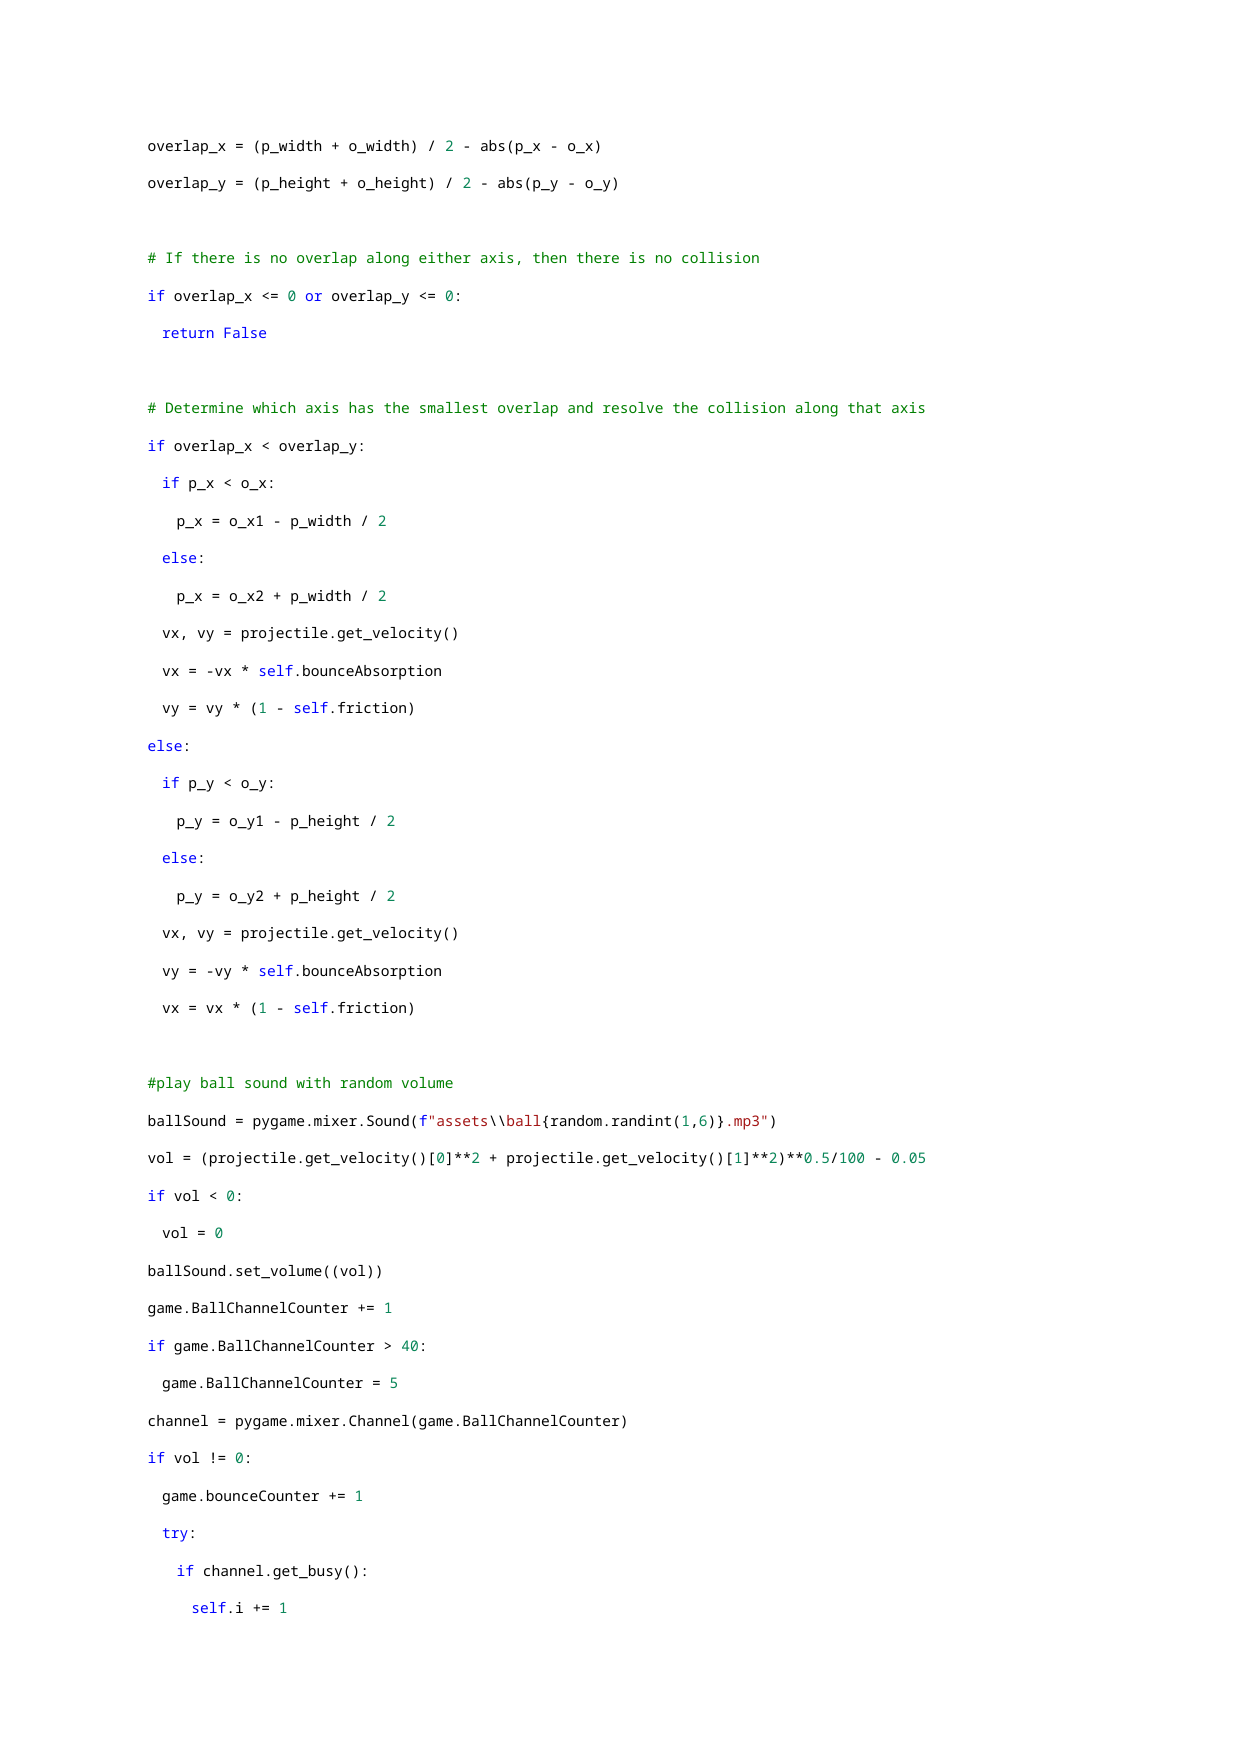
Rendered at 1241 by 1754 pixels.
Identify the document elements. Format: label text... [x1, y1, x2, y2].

text if game.BallChannelCounter > 40: [118, 1318, 1122, 1356]
text game.BallChannelCounter = 5 [118, 1356, 1122, 1393]
text vol = (projectile.get_velocity()[0]**2 + projectile.get_velocity()[1]**2)**0.5/100 - 0.05 [118, 1131, 1122, 1168]
text game.BallChannelCounter += 1 [118, 1281, 1122, 1318]
text ballSound.set_volume((vol)) [118, 1243, 1122, 1281]
text #play ball sound with random volume [118, 1056, 1122, 1093]
text self.i += 1 [118, 1581, 1122, 1618]
text if vol != 0: [118, 1431, 1122, 1468]
text p_y = o_y2 + p_height / 2 [118, 868, 1122, 906]
text p_y = o_y1 - p_height / 2 [118, 793, 1122, 831]
text if channel.get_busy(): [118, 1543, 1122, 1581]
text vy = -vy * self.bounceAbsorption [118, 943, 1122, 981]
text overlap_x = (p_width + o_width) / 2 - abs(p_x - o_x) [118, 118, 1122, 156]
text if overlap_x <= 0 or overlap_y <= 0: [118, 268, 1122, 306]
text channel = pygame.mixer.Channel(game.BallChannelCounter) [118, 1393, 1122, 1431]
text overlap_y = (p_height + o_height) / 2 - abs(p_y - o_y) [118, 156, 1122, 193]
text if p_y < o_y: [118, 756, 1122, 793]
text else: [118, 718, 1122, 756]
text game.bounceCounter += 1 [118, 1468, 1122, 1506]
text if overlap_x < overlap_y: [118, 418, 1122, 456]
text # Determine which axis has the smallest overlap and resolve the collision along that axis [118, 381, 1122, 418]
text vx = vx * (1 - self.friction) [118, 981, 1122, 1018]
text else: [118, 831, 1122, 868]
text return False [118, 306, 1122, 343]
text vx = -vx * self.bounceAbsorption [118, 643, 1122, 681]
text ballSound = pygame.mixer.Sound(f"assets\\ball{random.randint(1,6)}.mp3") [118, 1093, 1122, 1131]
text # If there is no overlap along either axis, then there is no collision [118, 231, 1122, 268]
text p_x = o_x1 - p_width / 2 [118, 493, 1122, 531]
text vx, vy = projectile.get_velocity() [118, 906, 1122, 943]
text vy = vy * (1 - self.friction) [118, 681, 1122, 718]
text try: [118, 1506, 1122, 1543]
text vx, vy = projectile.get_velocity() [118, 606, 1122, 643]
text if vol < 0: [118, 1168, 1122, 1206]
text if p_x < o_x: [118, 456, 1122, 493]
text vol = 0 [118, 1206, 1122, 1243]
text else: [118, 531, 1122, 568]
text p_x = o_x2 + p_width / 2 [118, 568, 1122, 606]
